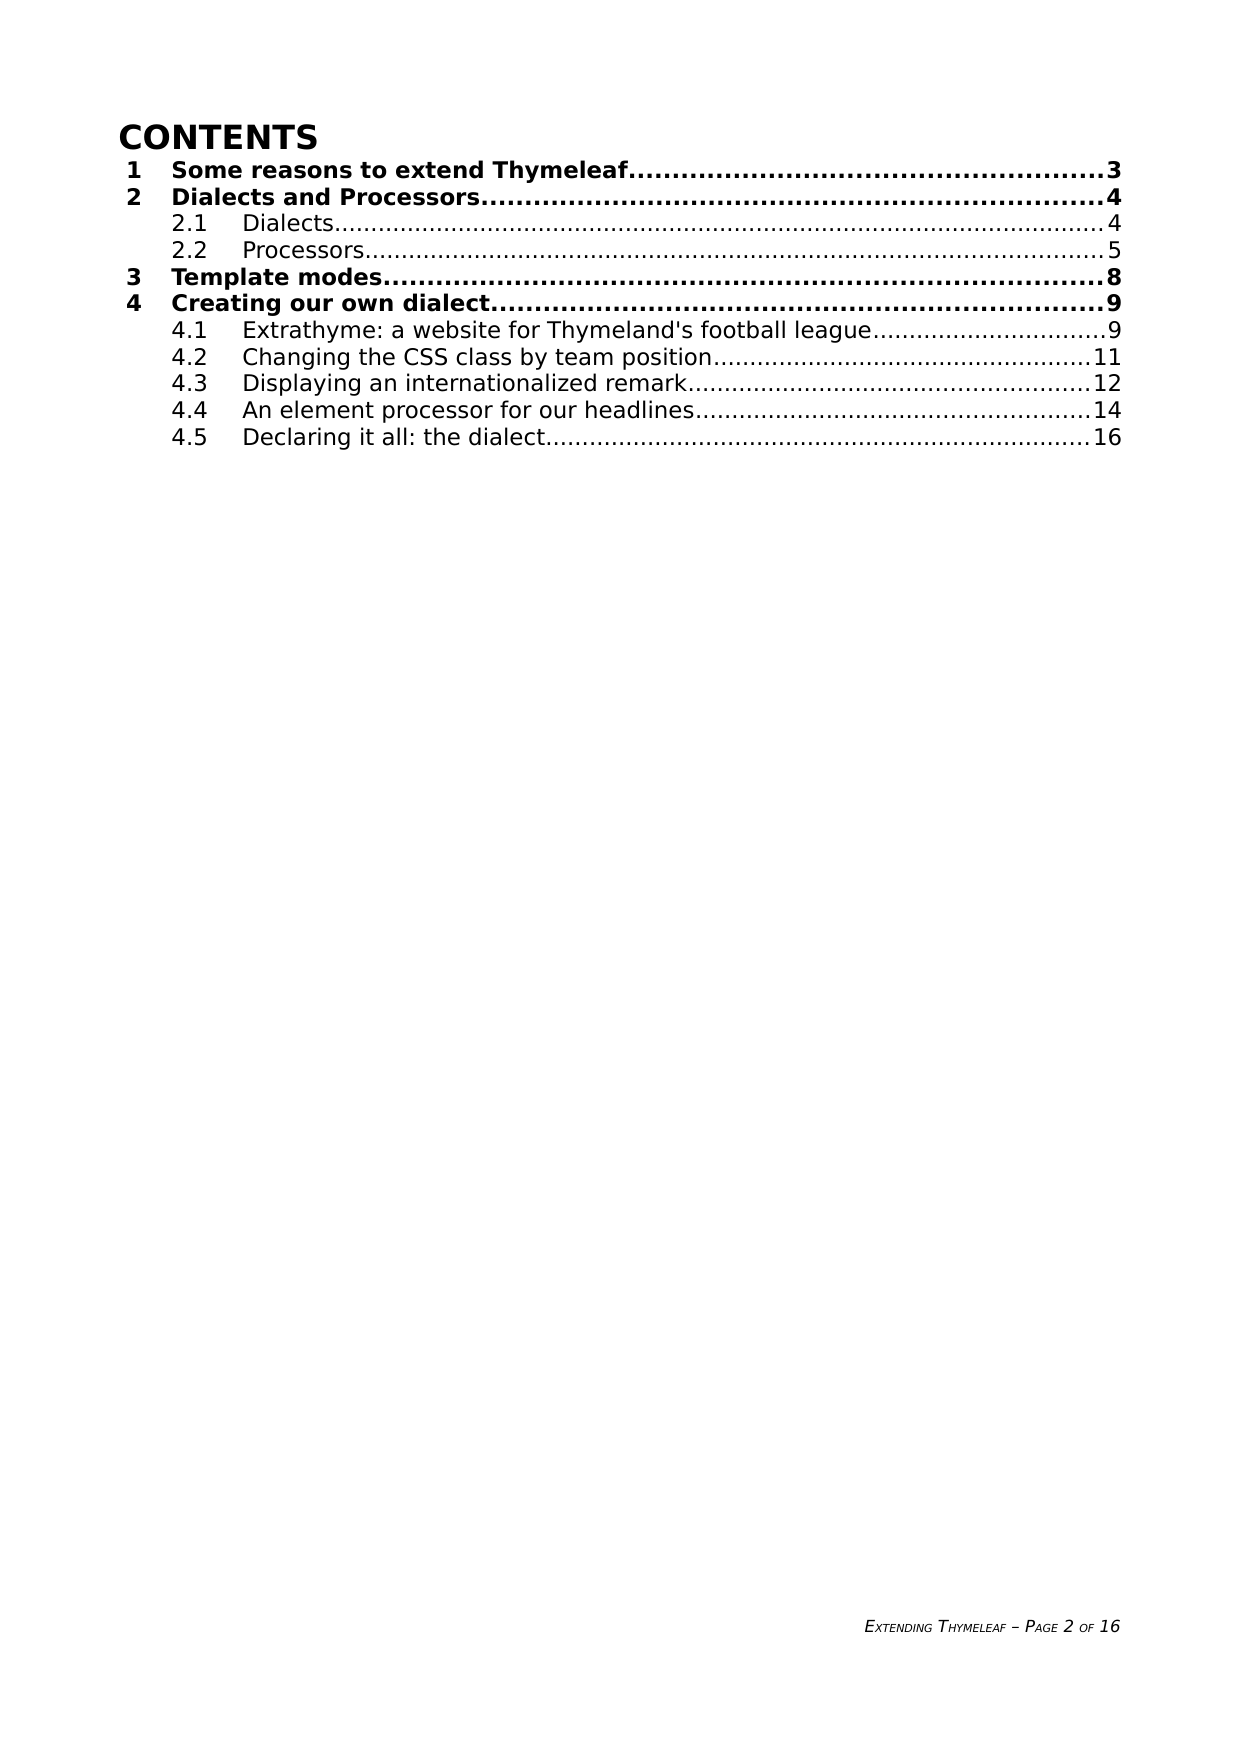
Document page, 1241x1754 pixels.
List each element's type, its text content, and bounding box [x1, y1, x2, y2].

text 2 Dialects and Processors 4 [118, 184, 1122, 210]
text 2.1 Dialects 4 [171, 210, 1122, 237]
text 4.5 Declaring it all: the dialect 16 [171, 424, 1122, 450]
text 4.2 Changing the CSS class by team position 11 [171, 344, 1122, 370]
text 3 Template modes 8 [118, 264, 1122, 290]
text 1 Some reasons to extend Thymeleaf 3 [118, 157, 1122, 184]
text 4.3 Displaying an internationalized remark 12 [171, 370, 1122, 397]
subtitle Contents [118, 118, 1122, 157]
text 4 Creating our own dialect 9 [118, 290, 1122, 317]
text 2.2 Processors 5 [171, 237, 1122, 264]
text 4.1 Extrathyme: a website for Thymeland's football league 9 [171, 317, 1122, 344]
text 4.4 An element processor for our headlines 14 [171, 397, 1122, 424]
